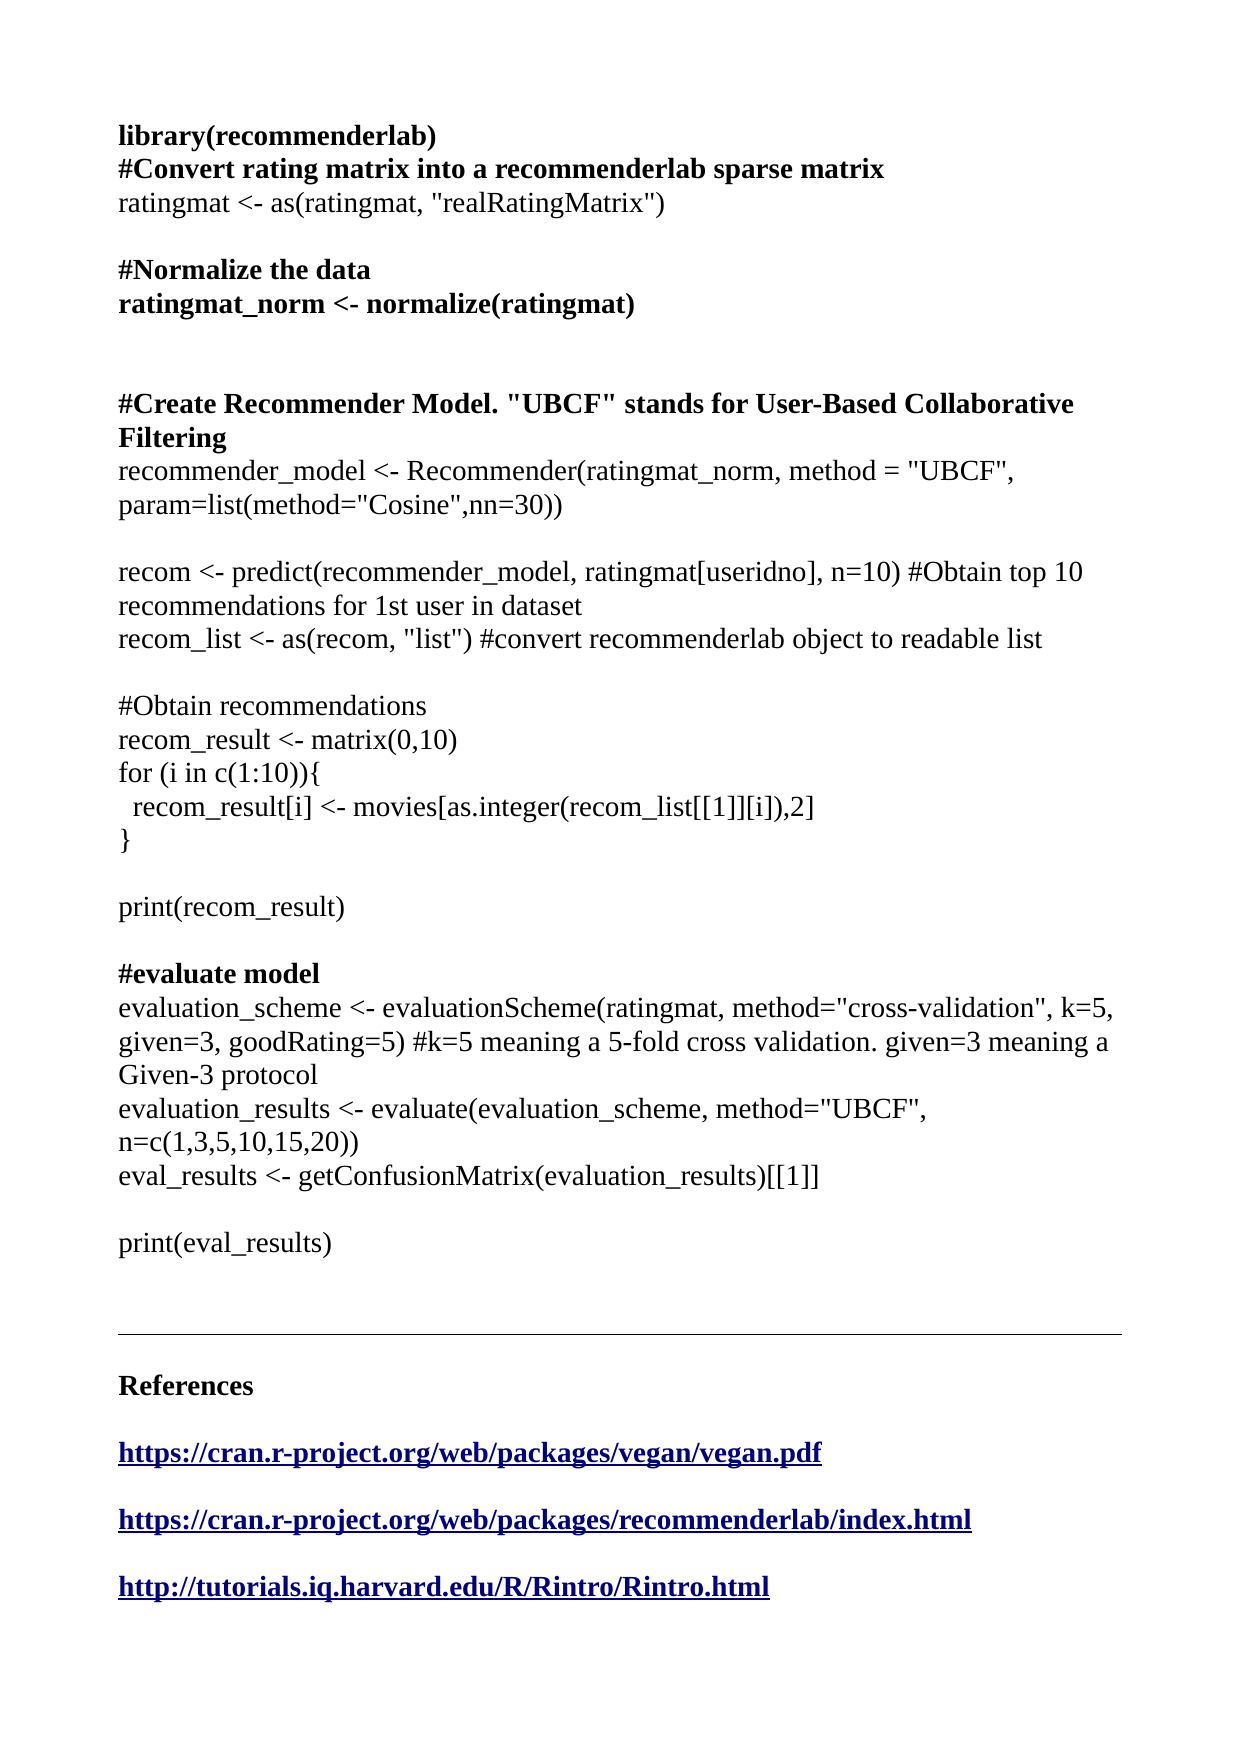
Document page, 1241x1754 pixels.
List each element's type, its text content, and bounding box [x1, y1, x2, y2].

text evaluation_results <- evaluate(evaluation_scheme, method="UBCF", n=c(1,3,5,10,15,20)) [118, 1091, 1122, 1158]
text https://cran.r-project.org/web/packages/vegan/vegan.pdf [118, 1435, 1122, 1469]
text https://cran.r-project.org/web/packages/recommenderlab/index.html [118, 1502, 1122, 1536]
text ratingmat_norm <- normalize(ratingmat) [118, 286, 1122, 319]
text library(recommenderlab) [118, 118, 1122, 152]
text #Obtain recommendations [118, 688, 1122, 722]
text recom_list <- as(recom, "list") #convert recommenderlab object to readable list [118, 621, 1122, 655]
text for (i in c(1:10)){ [118, 755, 1122, 789]
text #Convert rating matrix into a recommenderlab sparse matrix [118, 152, 1122, 185]
text #evaluate model [118, 957, 1122, 990]
text recommender_model <- Recommender(ratingmat_norm, method = "UBCF", param=list(method="Cosine",nn=30)) [118, 453, 1122, 521]
text http://tutorials.iq.harvard.edu/R/Rintro/Rintro.html [118, 1569, 1122, 1603]
text } [118, 822, 1122, 856]
text recom_result[i] <- movies[as.integer(recom_list[[1]][i]),2] [118, 789, 1122, 822]
text recom <- predict(recommender_model, ratingmat[useridno], n=10) #Obtain top 10 recommendations for 1st user in dataset [118, 554, 1122, 621]
text print(eval_results) [118, 1225, 1122, 1258]
text ratingmat <- as(ratingmat, "realRatingMatrix") [118, 185, 1122, 219]
text print(recom_result) [118, 889, 1122, 923]
text #Normalize the data [118, 252, 1122, 286]
text evaluation_scheme <- evaluationScheme(ratingmat, method="cross-validation", k=5, given=3, goodRating=5) #k=5 meaning a 5-fold cross validation. given=3 meaning a Given-3 protocol [118, 990, 1122, 1091]
text recom_result <- matrix(0,10) [118, 722, 1122, 755]
text eval_results <- getConfusionMatrix(evaluation_results)[[1]] [118, 1158, 1122, 1191]
text #Create Recommender Model. "UBCF" stands for User-Based Collaborative Filtering [118, 386, 1122, 453]
text References [118, 1368, 1122, 1402]
